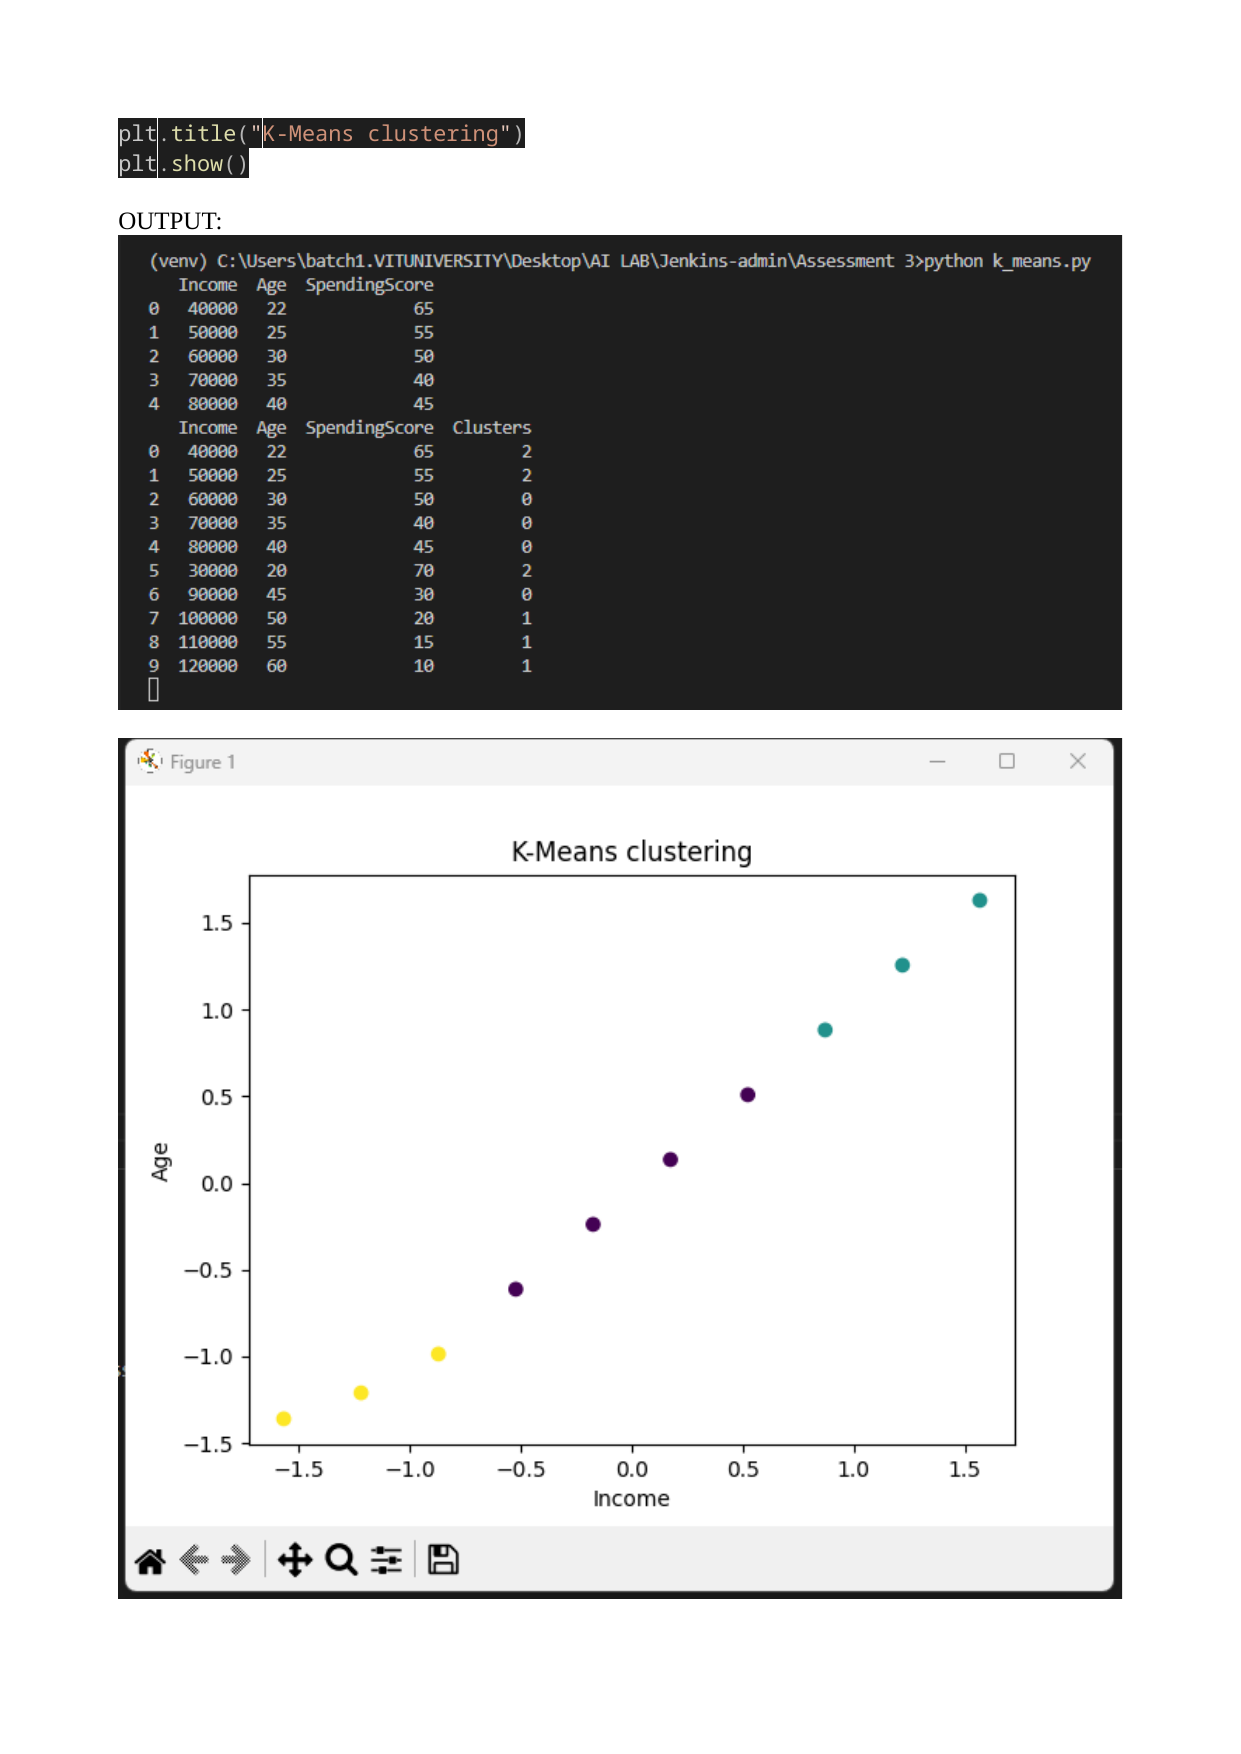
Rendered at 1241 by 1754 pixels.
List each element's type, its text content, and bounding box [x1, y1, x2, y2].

picture [118, 738, 1123, 1599]
picture [118, 235, 1123, 710]
text plt.show() [118, 148, 1122, 178]
text OUTPUT: [118, 206, 1122, 235]
text plt.title("K-Means clustering") [118, 118, 1122, 148]
